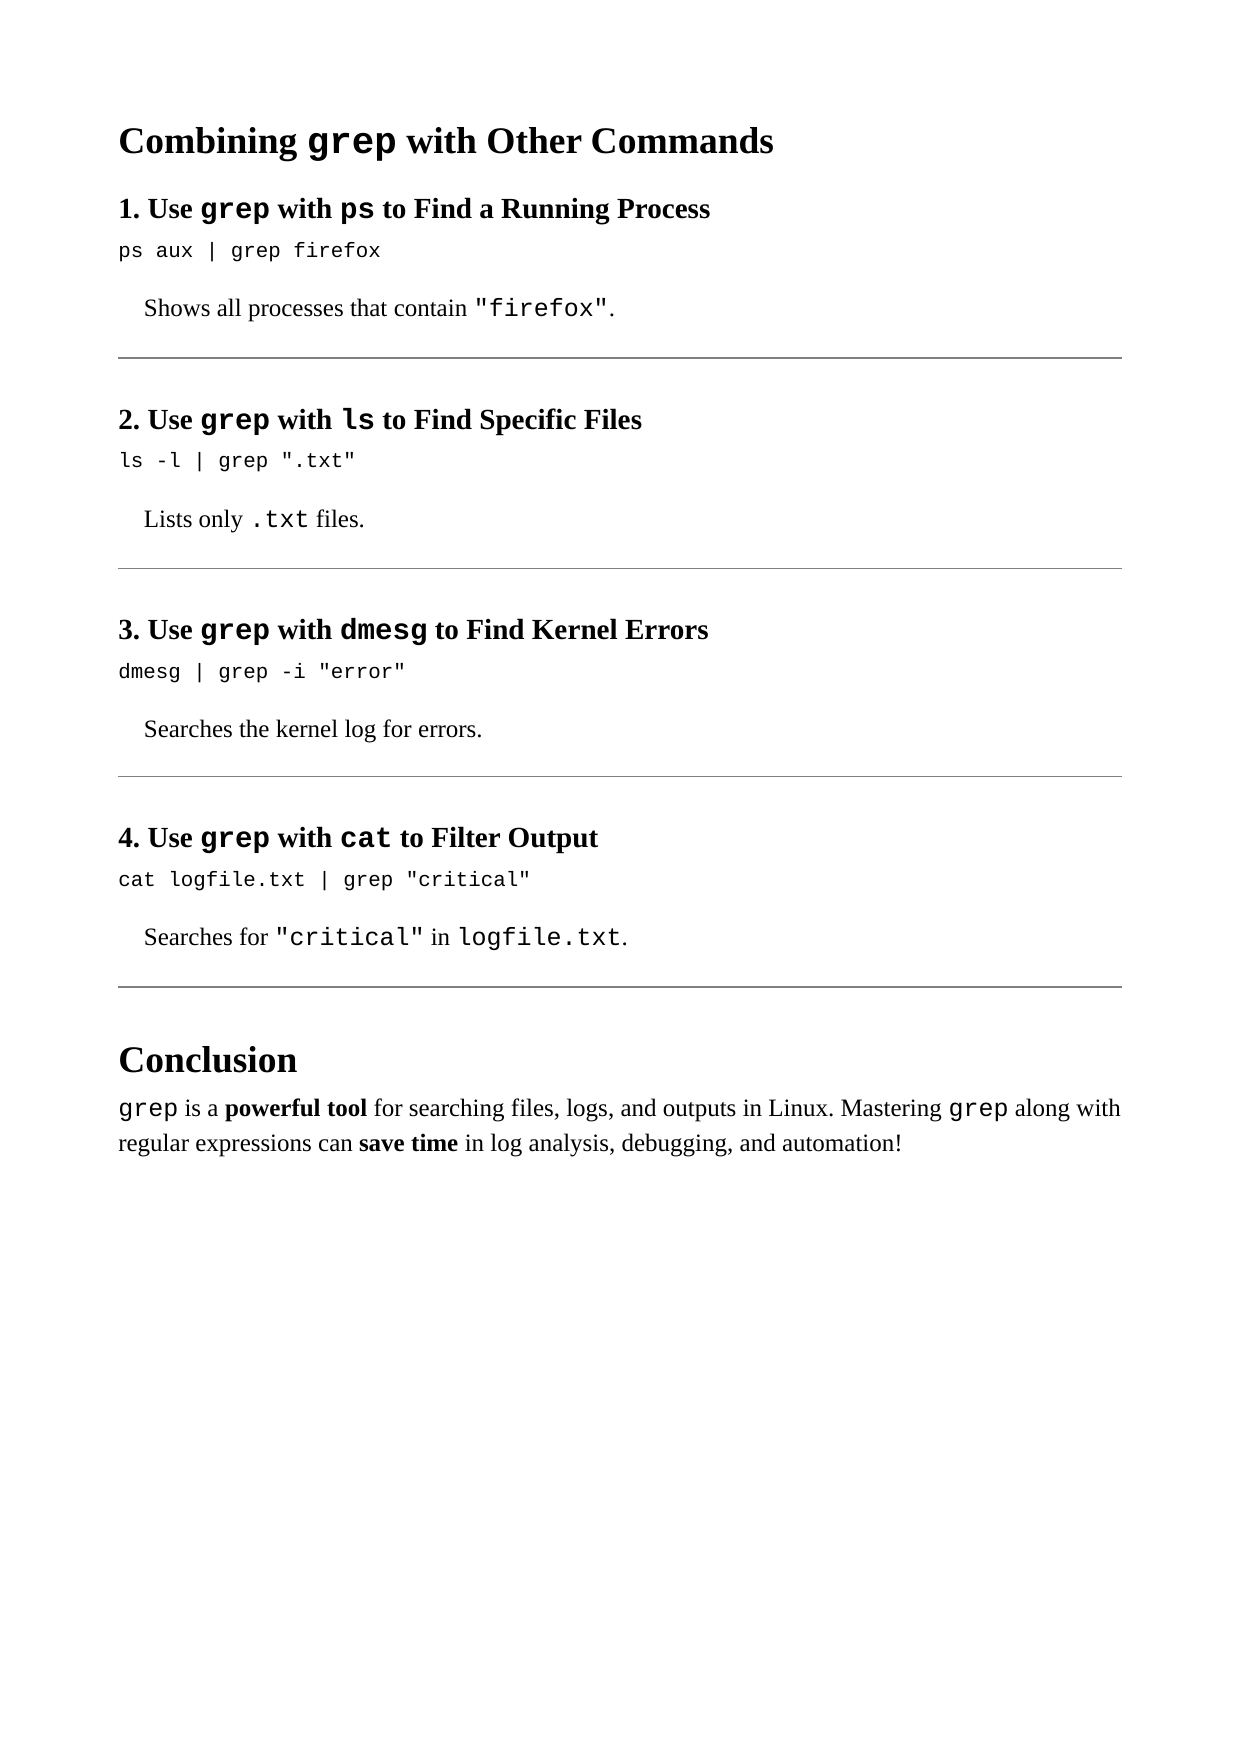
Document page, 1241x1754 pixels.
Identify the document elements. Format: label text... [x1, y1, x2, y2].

text dmesg | grep -i "error" [118, 661, 1122, 685]
subtitle Conclusion [118, 1037, 1122, 1081]
text 🔹 Shows all processes that contain "firefox". [118, 293, 1122, 324]
text ps aux | grep firefox [118, 240, 1122, 264]
subtitle 2. Use grep with ls to Find Specific Files [118, 402, 1122, 438]
subtitle 1. Use grep with ps to Find a Running Process [118, 191, 1122, 227]
text ls -l | grep ".txt" [118, 451, 1122, 474]
text 🔹 Searches the kernel log for errors. [118, 714, 1122, 743]
text 🔹 Searches for "critical" in logfile.txt. [118, 922, 1122, 953]
subtitle Combining grep with Other Commands [118, 118, 1122, 164]
text grep is a powerful tool for searching files, logs, and outputs in Linux. Mastering grep along with regular expressions can save time in log analysis, debugging, and automation! 🚀 [118, 1093, 1122, 1157]
subtitle 4. Use grep with cat to Filter Output [118, 821, 1122, 857]
text cat logfile.txt | grep "critical" [118, 869, 1122, 893]
text 🔹 Lists only .txt files. [118, 504, 1122, 534]
subtitle 3. Use grep with dmesg to Find Kernel Errors [118, 612, 1122, 648]
